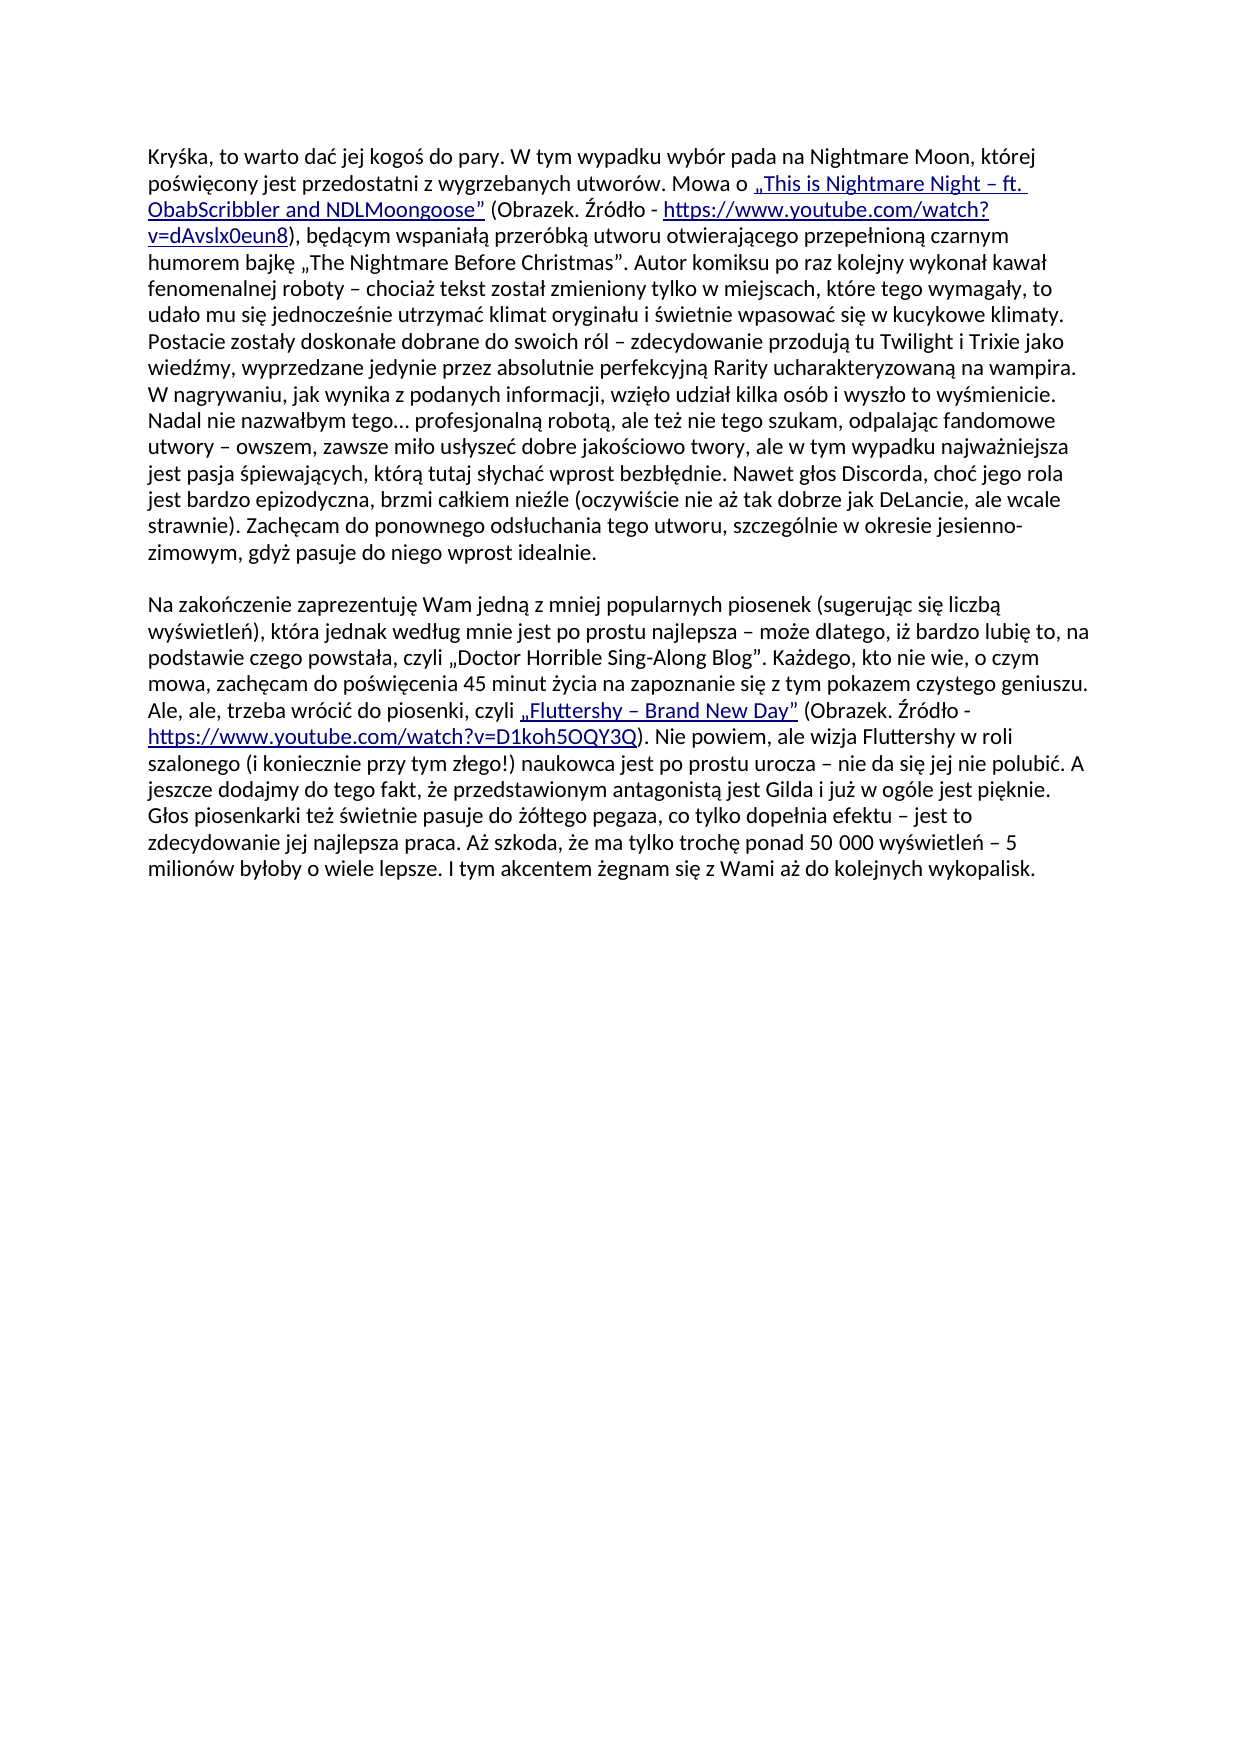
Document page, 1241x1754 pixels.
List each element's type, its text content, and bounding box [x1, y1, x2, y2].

text Na zakończenie zaprezentuję Wam jedną z mniej popularnych piosenek (sugerując się liczbą wyświetleń), która jednak według mnie jest po prostu najlepsza – może dlatego, iż bardzo lubię to, na podstawie czego powstała, czyli „Doctor Horrible Sing-Along Blog”. Każdego, kto nie wie, o czym mowa, zachęcam do poświęcenia 45 minut życia na zapoznanie się z tym pokazem czystego geniuszu. Ale, ale, trzeba wrócić do piosenki, czyli „Fluttershy – Brand New Day” (Obrazek. Źródło - https://www.youtube.com/watch?v=D1koh5OQY3Q). Nie powiem, ale wizja Fluttershy w roli szalonego (i koniecznie przy tym złego!) naukowca jest po prostu urocza – nie da się jej nie polubić. A jeszcze dodajmy do tego fakt, że przedstawionym antagonistą jest Gilda i już w ogóle jest pięknie. Głos piosenkarki też świetnie pasuje do żółtego pegaza, co tylko dopełnia efektu – jest to zdecydowanie jej najlepsza praca. Aż szkoda, że ma tylko trochę ponad 50 000 wyświetleń – 5 milionów byłoby o wiele lepsze. I tym akcentem żegnam się z Wami aż do kolejnych wykopalisk. [148, 596, 1093, 882]
text Kryśka, to warto dać jej kogoś do pary. W tym wypadku wybór pada na Nightmare Moon, której poświęcony jest przedostatni z wygrzebanych utworów. Mowa o „This is Nightmare Night – ft. ObabScribbler and NDLMoongoose” (Obrazek. Źródło - https://www.youtube.com/watch?v=dAvslx0eun8), będącym wspaniałą przeróbką utworu otwierającego przepełnioną czarnym humorem bajkę „The Nightmare Before Christmas”. Autor komiksu po raz kolejny wykonał kawał fenomenalnej roboty – chociaż tekst został zmieniony tylko w miejscach, które tego wymagały, to udało mu się jednocześnie utrzymać klimat oryginału i świetnie wpasować się w kucykowe klimaty. Postacie zostały doskonałe dobrane do swoich ról – zdecydowanie przodują tu Twilight i Trixie jako wiedźmy, wyprzedzane jedynie przez absolutnie perfekcyjną Rarity ucharakteryzowaną na wampira. W nagrywaniu, jak wynika z podanych informacji, wzięło udział kilka osób i wyszło to wyśmienicie. Nadal nie nazwałbym tego… profesjonalną robotą, ale też nie tego szukam, odpalając fandomowe utwory – owszem, zawsze miło usłyszeć dobre jakościowo twory, ale w tym wypadku najważniejsza jest pasja śpiewających, którą tutaj słychać wprost bezbłędnie. Nawet głos Discorda, choć jego rola jest bardzo epizodyczna, brzmi całkiem nieźle (oczywiście nie aż tak dobrze jak DeLancie, ale wcale strawnie). Zachęcam do ponownego odsłuchania tego utworu, szczególnie w okresie jesienno-zimowym, gdyż pasuje do niego wprost idealnie. [148, 148, 1093, 566]
